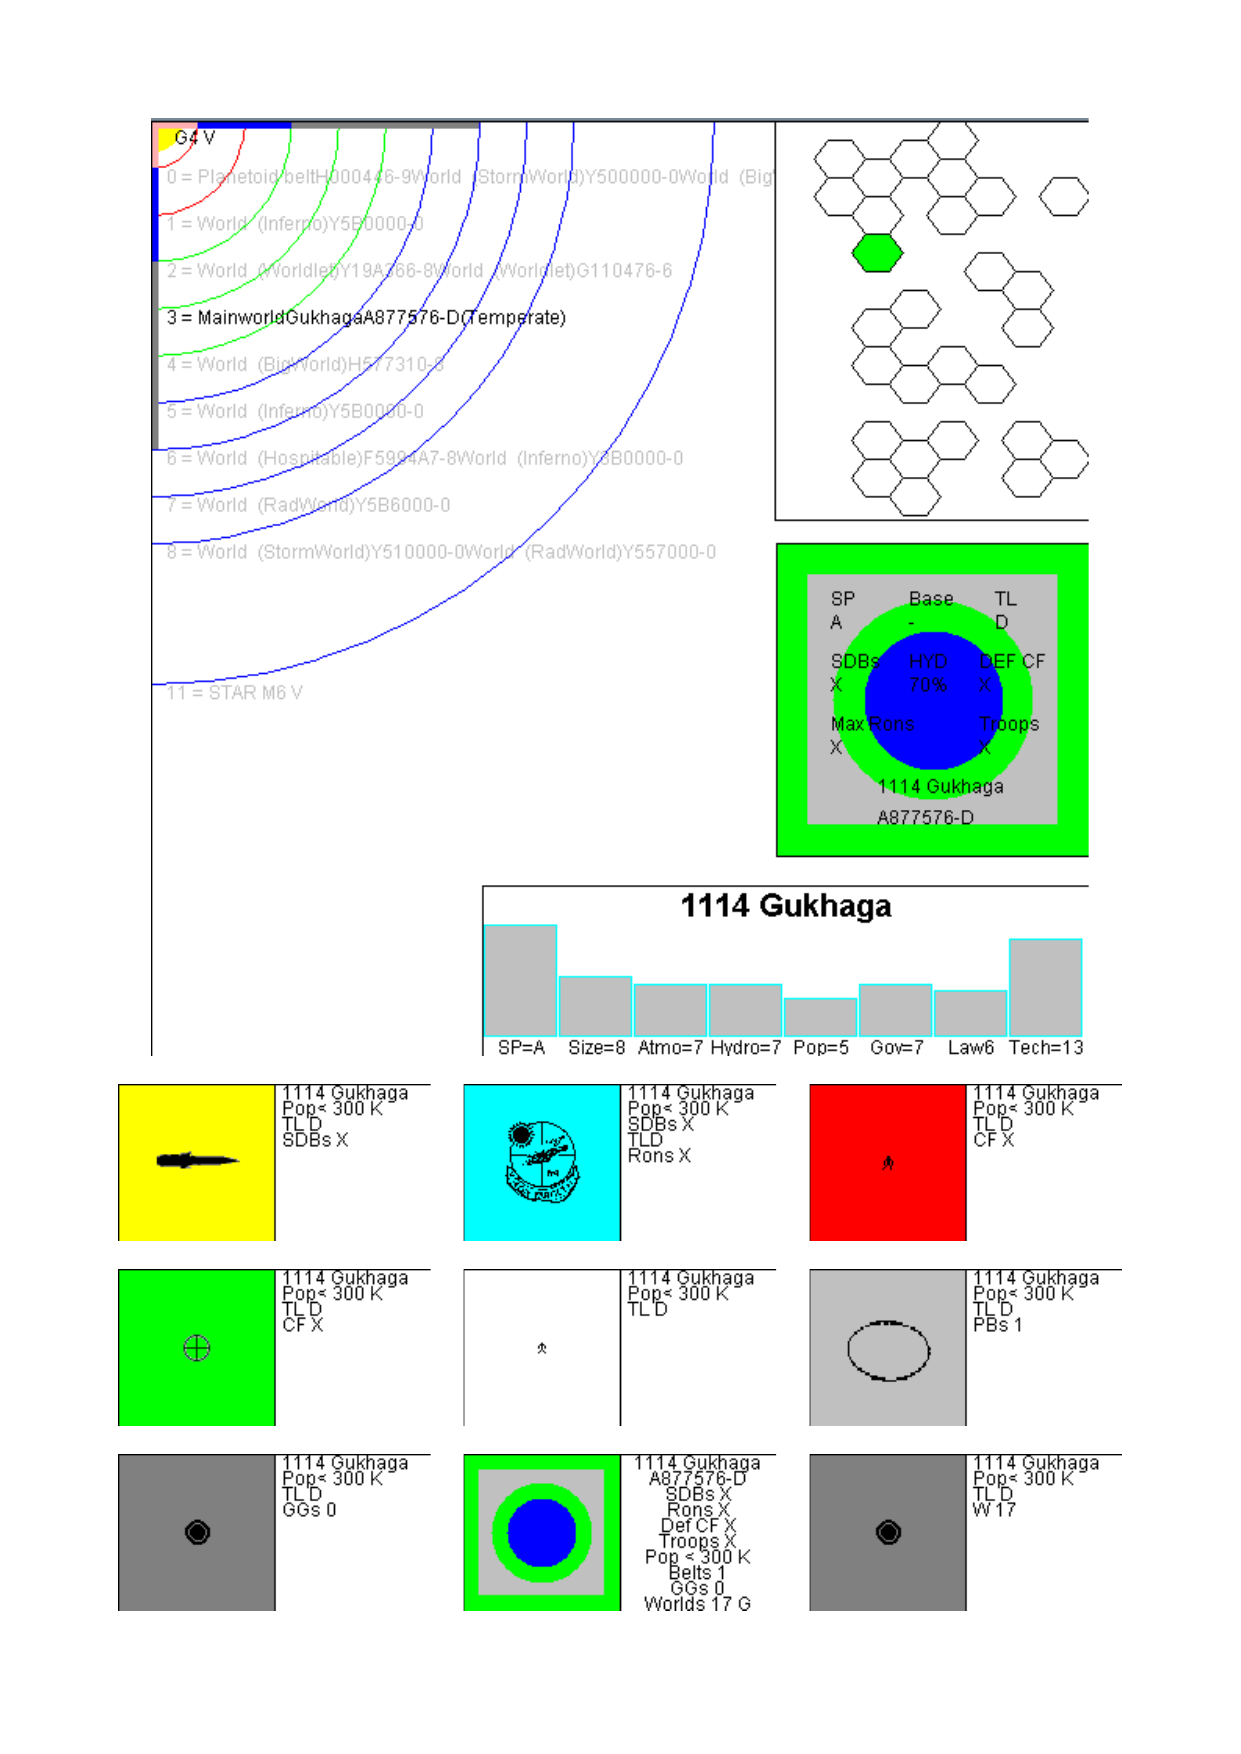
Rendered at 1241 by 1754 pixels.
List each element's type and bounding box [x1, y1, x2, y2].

picture [463, 1269, 777, 1426]
picture [118, 1454, 431, 1611]
picture [809, 1454, 1122, 1611]
picture [809, 1084, 1122, 1241]
picture [463, 1454, 777, 1611]
picture [118, 1084, 431, 1241]
picture [463, 1084, 777, 1241]
picture [151, 118, 1089, 1056]
picture [809, 1269, 1122, 1426]
picture [118, 1269, 431, 1426]
